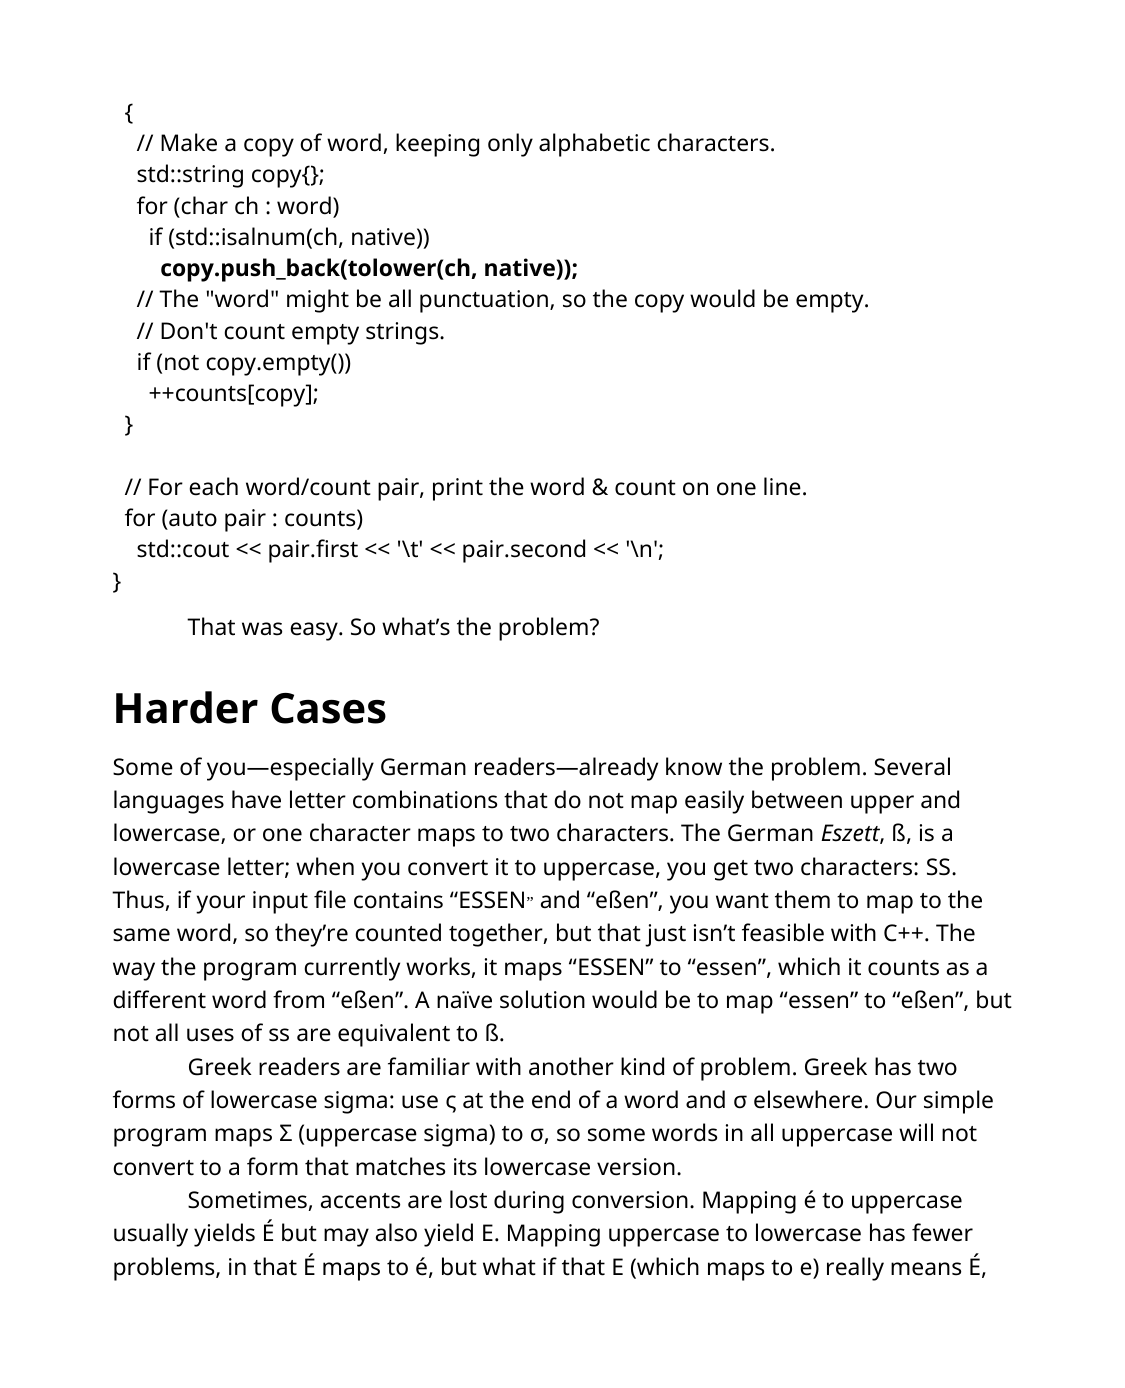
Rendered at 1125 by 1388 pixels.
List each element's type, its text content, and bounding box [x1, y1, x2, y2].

text copy.push_back(tolower(ch, native)); [112, 252, 1012, 283]
text // For each word/count pair, print the word & count on one line. [112, 471, 1012, 502]
text That was easy. So what’s the problem? [112, 608, 1012, 642]
text if (std::isalnum(ch, native)) [112, 221, 1012, 252]
text if (not copy.empty()) [112, 346, 1012, 377]
text ++counts[copy]; [112, 377, 1012, 408]
text } [112, 408, 1012, 440]
text { [112, 96, 1012, 127]
text std::string copy{}; [112, 158, 1012, 190]
text Greek readers are familiar with another kind of problem. Greek has two forms of lowercase sigma: use ς at the end of a word and σ elsewhere. Our simple program maps Σ (uppercase sigma) to σ, so some words in all uppercase will not convert to a form that matches its lowercase version. [112, 1048, 1012, 1182]
text } [112, 565, 1012, 596]
subtitle Harder Cases [112, 679, 1012, 736]
text Some of you—especially German readers—already know the problem. Several languages have letter combinations that do not map easily between upper and lowercase, or one character maps to two characters. The German Eszett, ß, is a lowercase letter; when you convert it to uppercase, you get two characters: SS. Thus, if your input file contains “ESSEN” and “eßen”, you want them to map to the same word, so they’re counted together, but that just isn’t feasible with C++. The way the program currently works, it maps “ESSEN” to “essen”, which it counts as a different word from “eßen”. A naïve solution would be to map “essen” to “eßen”, but not all uses of ss are equivalent to ß. [112, 748, 1012, 1048]
text for (auto pair : counts) [112, 502, 1012, 533]
text // Make a copy of word, keeping only alphabetic characters. [112, 127, 1012, 158]
text // Don't count empty strings. [112, 315, 1012, 346]
text std::cout << pair.first << '\t' << pair.second << '\n'; [112, 533, 1012, 565]
text for (char ch : word) [112, 190, 1012, 221]
text // The "word" might be all punctuation, so the copy would be empty. [112, 283, 1012, 315]
text Sometimes, accents are lost during conversion. Mapping é to uppercase usually yields É but may also yield E. Mapping uppercase to lowercase has fewer problems, in that É maps to é, but what if that E (which maps to e) really means É, [112, 1182, 1012, 1282]
